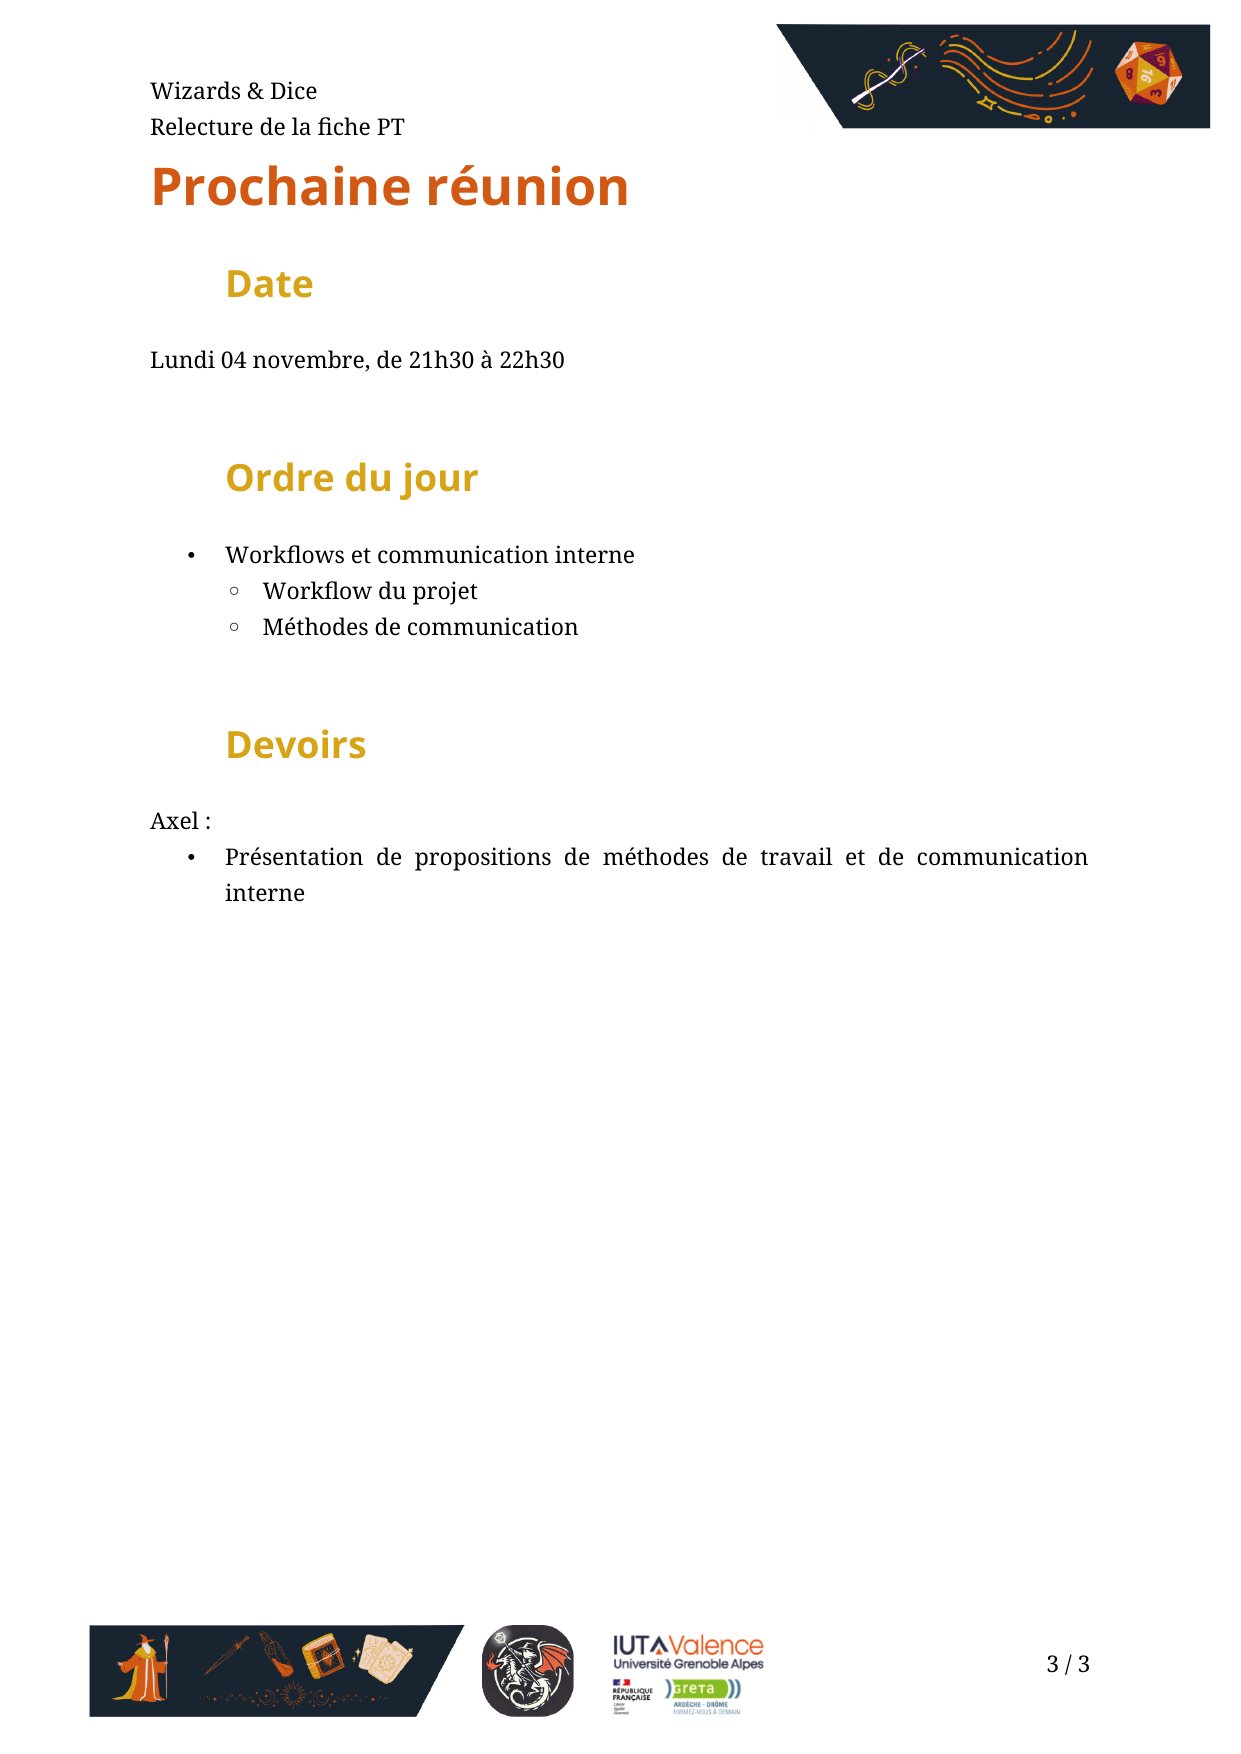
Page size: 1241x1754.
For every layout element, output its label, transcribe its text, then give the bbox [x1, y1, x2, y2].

text Axel : [150, 805, 1090, 837]
text Lundi 04 novembre, de 21h30 à 22h30 [150, 344, 1090, 375]
picture [771, 21, 1218, 131]
picture [81, 1614, 788, 1726]
subtitle Date [225, 257, 1090, 308]
list Workflow du projet [225, 574, 1090, 606]
subtitle Devoirs [225, 718, 1090, 769]
list Présentation de propositions de méthodes de travail et de communication interne [187, 841, 1090, 908]
list Workflows et communication interne [187, 539, 1090, 570]
subtitle Ordre du jour [225, 452, 1090, 503]
list Méthodes de communication [225, 611, 1090, 642]
subtitle Prochaine réunion [150, 150, 1090, 221]
